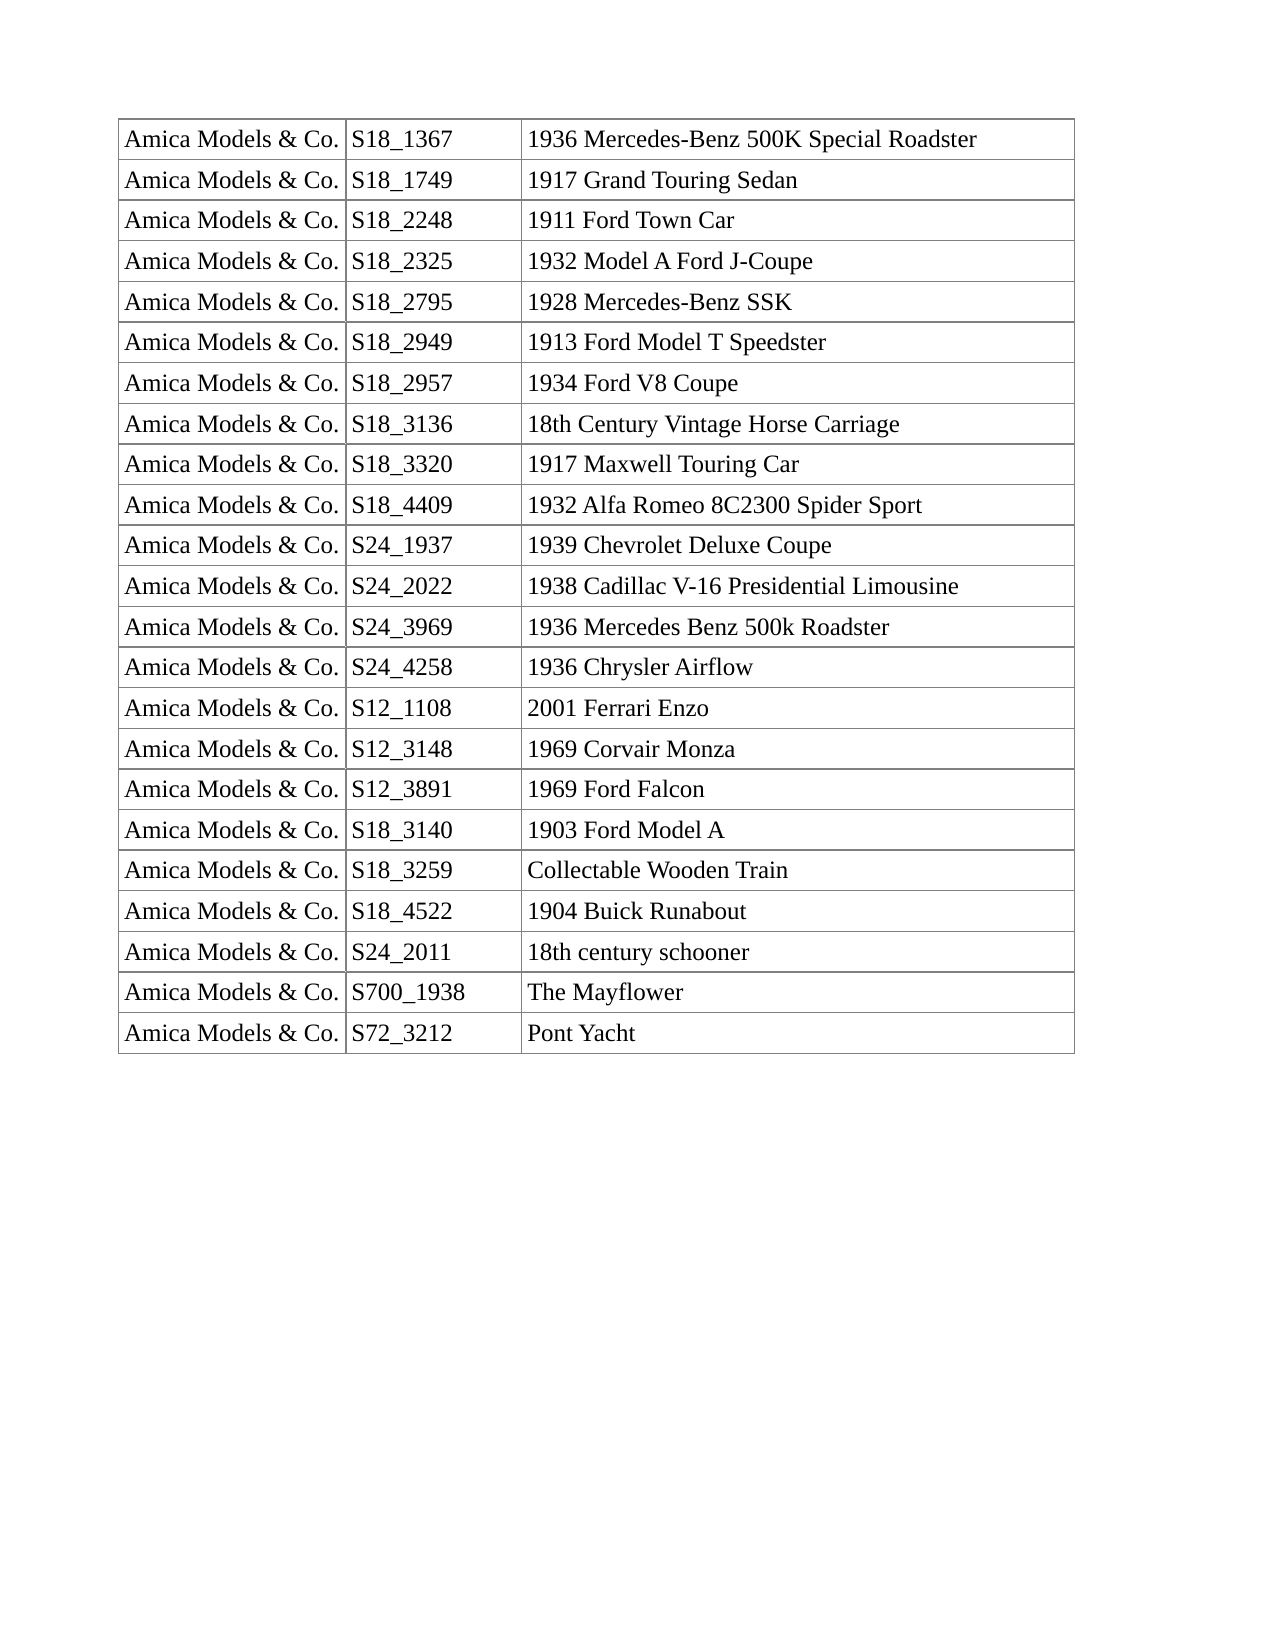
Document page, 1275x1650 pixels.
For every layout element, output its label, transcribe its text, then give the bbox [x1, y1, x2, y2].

table_cell 1936 Mercedes-Benz 500K Special Roadster [522, 120, 1074, 159]
table_cell S18_3320 [347, 445, 521, 484]
table_cell Amica Models & Co. [119, 323, 345, 362]
table_cell 1917 Maxwell Touring Car [522, 445, 1074, 484]
table_cell S72_3212 [347, 1013, 521, 1052]
table_cell Amica Models & Co. [119, 241, 345, 281]
table_cell S18_4522 [347, 891, 521, 931]
table_cell S18_2248 [347, 201, 521, 240]
table_cell S18_1367 [347, 120, 521, 159]
table_cell 18th Century Vintage Horse Carriage [522, 404, 1074, 443]
table_cell 1936 Chrysler Airflow [522, 648, 1074, 687]
table_cell S18_2949 [347, 323, 521, 362]
table_cell S18_3259 [347, 851, 521, 890]
table_cell The Mayflower [522, 973, 1074, 1012]
table_cell S24_3969 [347, 607, 521, 646]
table_cell 1932 Alfa Romeo 8C2300 Spider Sport [522, 485, 1074, 524]
table_cell Amica Models & Co. [119, 485, 345, 524]
table_cell 18th century schooner [522, 932, 1074, 971]
table_cell Amica Models & Co. [119, 404, 345, 443]
table_cell 1969 Corvair Monza [522, 729, 1074, 768]
table_cell 1939 Chevrolet Deluxe Coupe [522, 526, 1074, 565]
table_cell 1928 Mercedes-Benz SSK [522, 282, 1074, 321]
table_cell S12_3148 [347, 729, 521, 768]
table_cell S18_2957 [347, 363, 521, 402]
table_cell S24_1937 [347, 526, 521, 565]
table_cell Amica Models & Co. [119, 891, 345, 931]
table_cell S18_4409 [347, 485, 521, 524]
table_cell Amica Models & Co. [119, 973, 345, 1012]
table_cell Amica Models & Co. [119, 607, 345, 646]
table_cell Amica Models & Co. [119, 770, 345, 809]
table_cell Amica Models & Co. [119, 648, 345, 687]
table_cell S12_1108 [347, 688, 521, 727]
table_cell Amica Models & Co. [119, 729, 345, 768]
table_cell S12_3891 [347, 770, 521, 809]
table_cell 1932 Model A Ford J-Coupe [522, 241, 1074, 281]
table_cell 2001 Ferrari Enzo [522, 688, 1074, 727]
table_cell Amica Models & Co. [119, 445, 345, 484]
table_cell Pont Yacht [522, 1013, 1074, 1052]
table_cell S24_2011 [347, 932, 521, 971]
table_cell Amica Models & Co. [119, 566, 345, 606]
table_cell 1938 Cadillac V-16 Presidential Limousine [522, 566, 1074, 606]
table_cell 1936 Mercedes Benz 500k Roadster [522, 607, 1074, 646]
table_cell Amica Models & Co. [119, 160, 345, 199]
table_cell Amica Models & Co. [119, 282, 345, 321]
table_cell Collectable Wooden Train [522, 851, 1074, 890]
table_cell 1911 Ford Town Car [522, 201, 1074, 240]
table_cell S18_3136 [347, 404, 521, 443]
table_cell Amica Models & Co. [119, 688, 345, 727]
table_cell S18_2795 [347, 282, 521, 321]
table_cell Amica Models & Co. [119, 932, 345, 971]
table_cell Amica Models & Co. [119, 810, 345, 849]
table_cell 1917 Grand Touring Sedan [522, 160, 1074, 199]
table_cell S700_1938 [347, 973, 521, 1012]
table_cell Amica Models & Co. [119, 363, 345, 402]
table_cell Amica Models & Co. [119, 120, 345, 159]
table_cell 1934 Ford V8 Coupe [522, 363, 1074, 402]
table_cell Amica Models & Co. [119, 526, 345, 565]
table_cell Amica Models & Co. [119, 851, 345, 890]
table_cell 1913 Ford Model T Speedster [522, 323, 1074, 362]
table_cell S18_3140 [347, 810, 521, 849]
table_cell Amica Models & Co. [119, 201, 345, 240]
table_cell S18_1749 [347, 160, 521, 199]
table_cell Amica Models & Co. [119, 1013, 345, 1052]
table_cell 1904 Buick Runabout [522, 891, 1074, 931]
table_cell 1969 Ford Falcon [522, 770, 1074, 809]
table_cell S24_2022 [347, 566, 521, 606]
table_cell S24_4258 [347, 648, 521, 687]
table_cell S18_2325 [347, 241, 521, 281]
table_cell 1903 Ford Model A [522, 810, 1074, 849]
